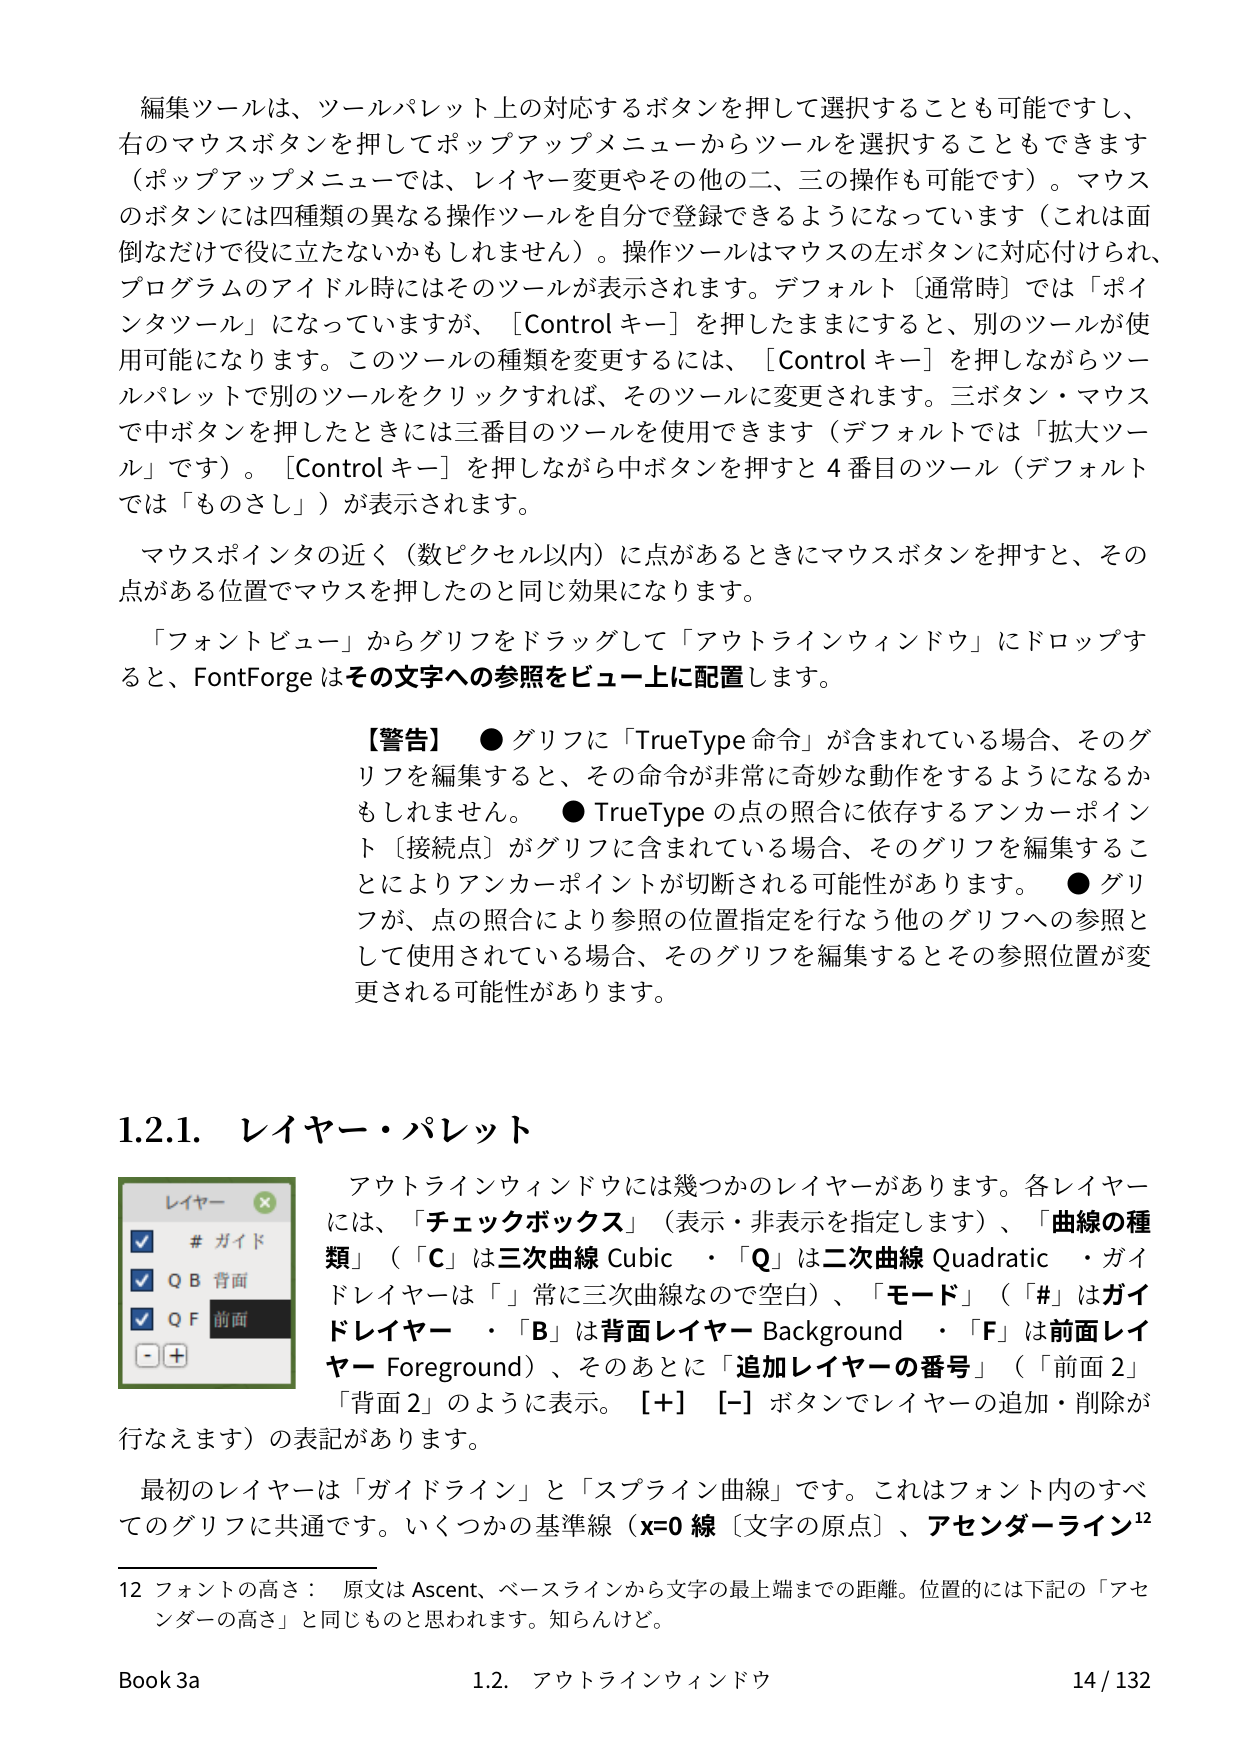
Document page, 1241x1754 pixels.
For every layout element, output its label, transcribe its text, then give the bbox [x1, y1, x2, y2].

subtitle 1.2.1. レイヤー・パレット [118, 1104, 1152, 1152]
text 編集ツールは、ツールパレット上の対応するボタンを押して選択することも可能ですし、右のマウスボタンを押してポップアップメニューからツールを選択することもできます（ポップアップメニューでは、レイヤー変更やその他の二、三の操作も可能です）。マウスのボタンには四種類の異なる操作ツールを自分で登録できるようになっています（これは面倒なだけで役に立たないかもしれません）。操作ツールはマウスの左ボタンに対応付けられ、プログラムのアイドル時にはそのツールが表示されます。デフォルト〔通常時〕では「ポインタツール」になっていますが、［Control キー］を押したままにすると、別のツールが使用可能になります。このツールの種類を変更するには、［Control キー］を押しながらツールパレットで別のツールをクリックすれば、そのツールに変更されます。三ボタン・マウスで中ボタンを押したときには三番目のツールを使用できます（デフォルトでは「拡大ツール」です）。［Control キー］を押しながら中ボタンを押すと 4 番目のツール（デフォルトでは「ものさし」）が表示されます。 [118, 88, 1152, 521]
picture [118, 1177, 296, 1389]
text 【警告】 ● グリフに「TrueType 命令」が含まれている場合、そのグリフを編集すると、その命令が非常に奇妙な動作をするようになるかもしれません。 ● TrueType の点の照合に依存するアンカーポイント〔接続点〕がグリフに含まれている場合、そのグリフを編集することによりアンカーポイントが切断される可能性があります。 ● グリフが、点の照合により参照の位置指定を行なう他のグリフへの参照として使用されている場合、そのグリフを編集するとその参照位置が変更される可能性があります。 [354, 721, 1152, 1009]
text 「フォントビュー」からグリフをドラッグして「アウトラインウィンドウ」にドロップすると、FontForge はその文字への参照をビュー上に配置します。 [118, 622, 1152, 694]
text フォントの高さ： 原文は Ascent、ベースラインから文字の最上端までの距離。位置的には下記の「アセンダーの高さ」と同じものと思われます。知らんけど。 [118, 1574, 1152, 1634]
text 最初のレイヤーは「ガイドライン」と「スプライン曲線」です。これはフォント内のすべてのグリフに共通です。いくつかの基準線（x=0 線〔文字の原点〕、アセンダーライン〔フォントの高さ〕、ディセンダーライン〔フォントの深さ〕、およびベースライン）は予め表示されています。その他の便利な基準線は、エックスハイト〔小文字フォントの x 高さ〕、キャップハイト〔大文字フォントの高さ〕、アセンダーの高さ〔アセンダーラインと同じ？〕、ディセンダーの高さ〔ディセンダーラインと同じ？〕などなど……です。他のレイヤーで作業している場合、他レイヤー上の各点の位置はこのレイヤーのスプライン曲線上に合わせられ〔吸着され〕ます（たとえば、エックスハイトを一定にし易くするため、など）。 [118, 1471, 1152, 1543]
text アウトラインウィンドウには幾つかのレイヤーがあります。各レイヤーには、「チェックボックス」（表示・非表示を指定します）、「曲線の種類」（「C」は三次曲線 Cubic ・「Q」は二次曲線 Quadratic ・ガイドレイヤーは「 」常に三次曲線なので空白）、「モード」（「#」はガイドレイヤー ・「B」は背面レイヤー Background ・「F」は前面レイヤー Foreground）、そのあとに「追加レイヤーの番号」（「前面2」「背面2」のように表示。［＋］［−］ボタンでレイヤーの追加・削除が行なえます）の表記があります。 [118, 1167, 1152, 1456]
text マウスポインタの近く（数ピクセル以内）に点があるときにマウスボタンを押すと、その点がある位置でマウスを押したのと同じ効果になります。 [118, 535, 1152, 607]
